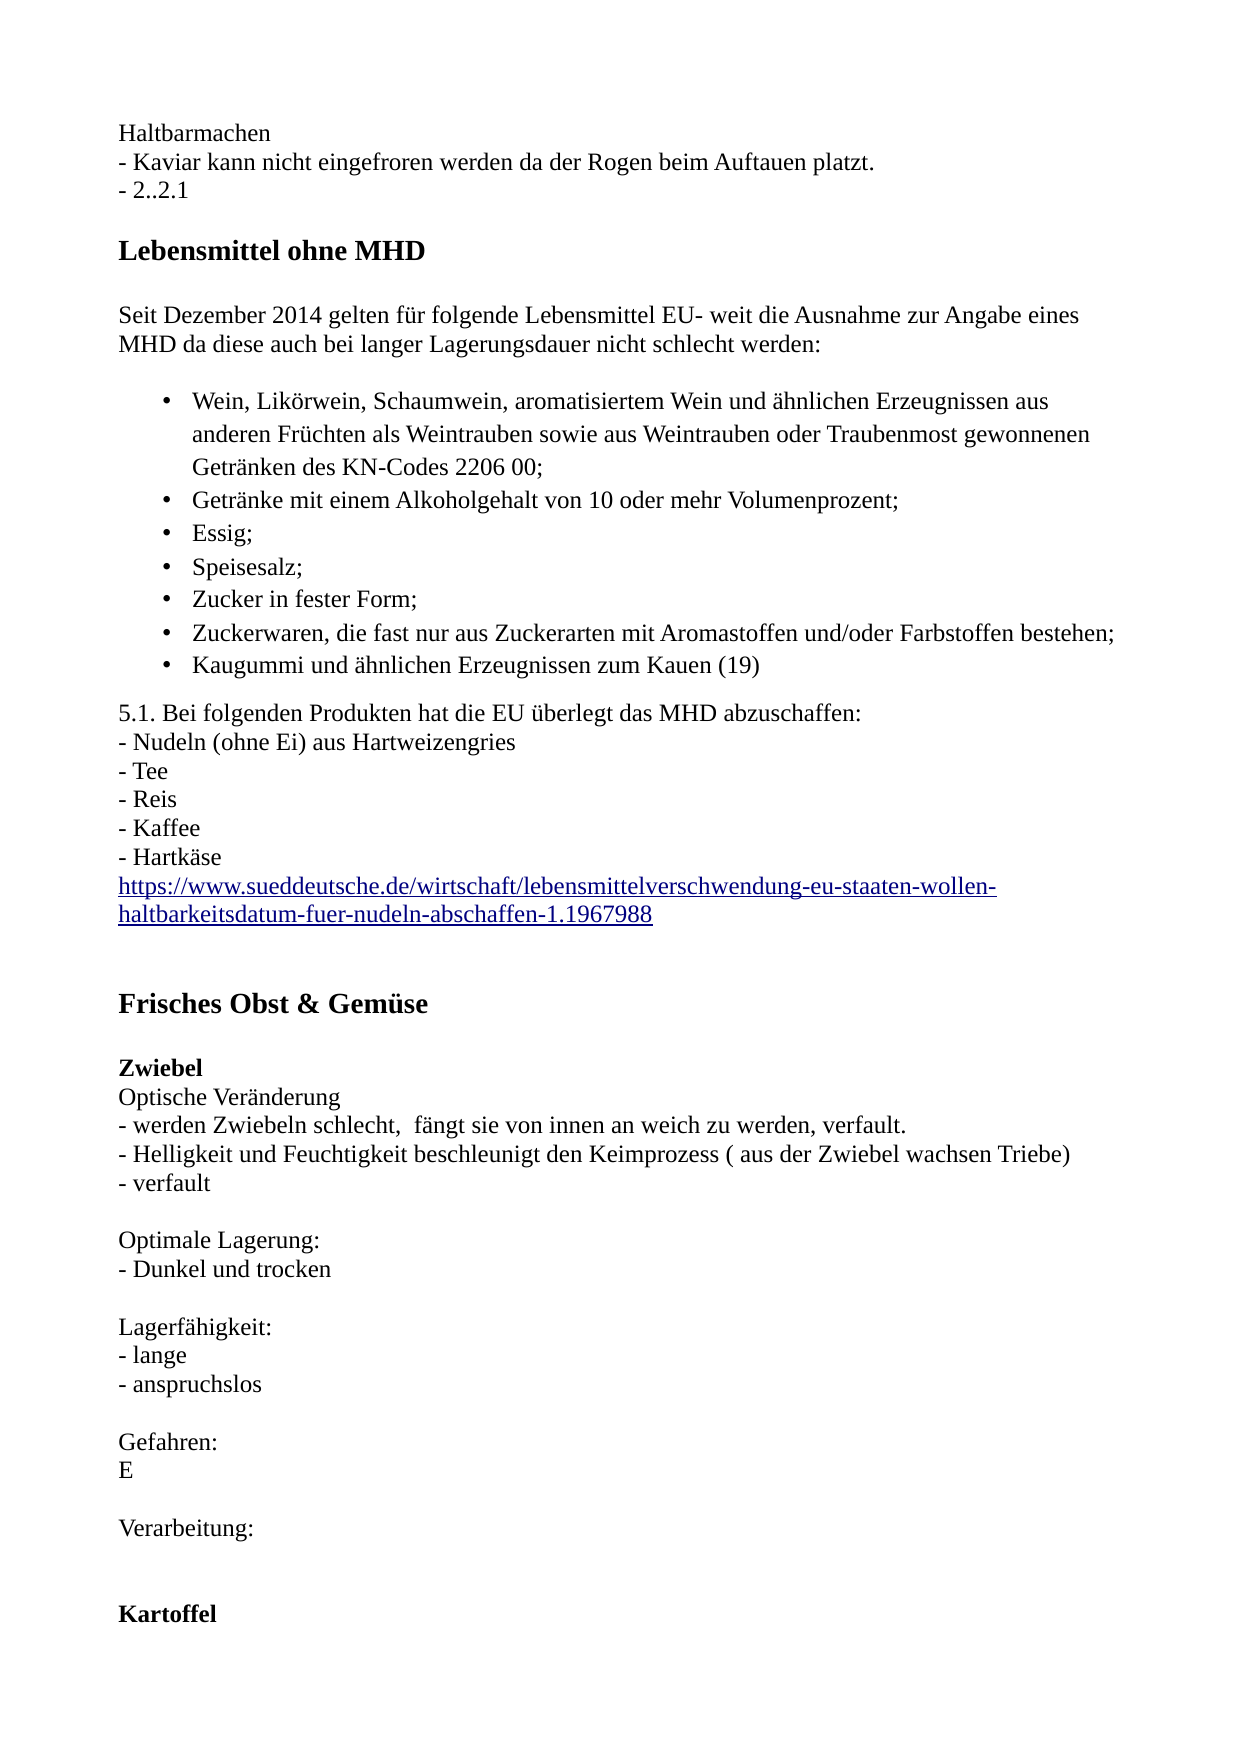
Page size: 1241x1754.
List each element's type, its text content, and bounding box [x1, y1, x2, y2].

text 5.1. Bei folgenden Produkten hat die EU überlegt das MHD abzuschaffen: [118, 698, 1122, 727]
text Haltbarmachen [118, 118, 1122, 147]
text - Dunkel und trocken [118, 1254, 1122, 1283]
text - anspruchslos [118, 1369, 1122, 1398]
text Seit Dezember 2014 gelten für folgende Lebensmittel EU- weit die Ausnahme zur Angabe eines MHD da diese auch bei langer Lagerungsdauer nicht schlecht werden: [118, 300, 1122, 358]
text Kartoffel [118, 1599, 1122, 1628]
text - verfault [118, 1168, 1122, 1197]
text - Tee [118, 756, 1122, 784]
text - werden Zwiebeln schlecht, fängt sie von innen an weich zu werden, verfault. [118, 1110, 1122, 1139]
text - Hartkäse [118, 842, 1122, 871]
list Zuckerwaren, die fast nur aus Zuckerarten mit Aromastoffen und/oder Farbstoffen bestehen; [162, 618, 1122, 646]
text - Reis [118, 784, 1122, 813]
text https://www.sueddeutsche.de/wirtschaft/lebensmittelverschwendung-eu-staaten-wollen-haltbarkeitsdatum-fuer-nudeln-abschaffen-1.1967988 [118, 871, 1122, 928]
list Kaugummi und ähnlichen Erzeugnissen zum Kauen (19) [162, 651, 1122, 679]
text Verarbeitung: [118, 1513, 1122, 1542]
list Getränke mit einem Alkoholgehalt von 10 oder mehr Volumenprozent; [162, 486, 1122, 514]
list Essig; [162, 518, 1122, 547]
text - 2..2.1 [118, 176, 1122, 204]
text Optische Veränderung [118, 1082, 1122, 1110]
text E [118, 1455, 1122, 1484]
list Wein, Likörwein, Schaumwein, aromatisiertem Wein und ähnlichen Erzeugnissen aus anderen Früchten als Weintrauben sowie aus Weintrauben oder Traubenmost gewonnenen Getränken des KN-Codes 2206 00; [162, 386, 1122, 481]
text - lange [118, 1340, 1122, 1369]
text Zwiebel [118, 1053, 1122, 1082]
text Optimale Lagerung: [118, 1225, 1122, 1254]
list Zucker in fester Form; [162, 584, 1122, 613]
list Speisesalz; [162, 552, 1122, 580]
text - Kaffee [118, 813, 1122, 842]
text Lagerfähigkeit: [118, 1312, 1122, 1340]
text - Helligkeit und Feuchtigkeit beschleunigt den Keimprozess ( aus der Zwiebel wachsen Triebe) [118, 1139, 1122, 1168]
text - Nudeln (ohne Ei) aus Hartweizengries [118, 727, 1122, 756]
text - Kaviar kann nicht eingefroren werden da der Rogen beim Auftauen platzt. [118, 147, 1122, 176]
text Gefahren: [118, 1427, 1122, 1455]
text Lebensmittel ohne MHD [118, 233, 1122, 267]
text Frisches Obst & Gemüse [118, 986, 1122, 1019]
